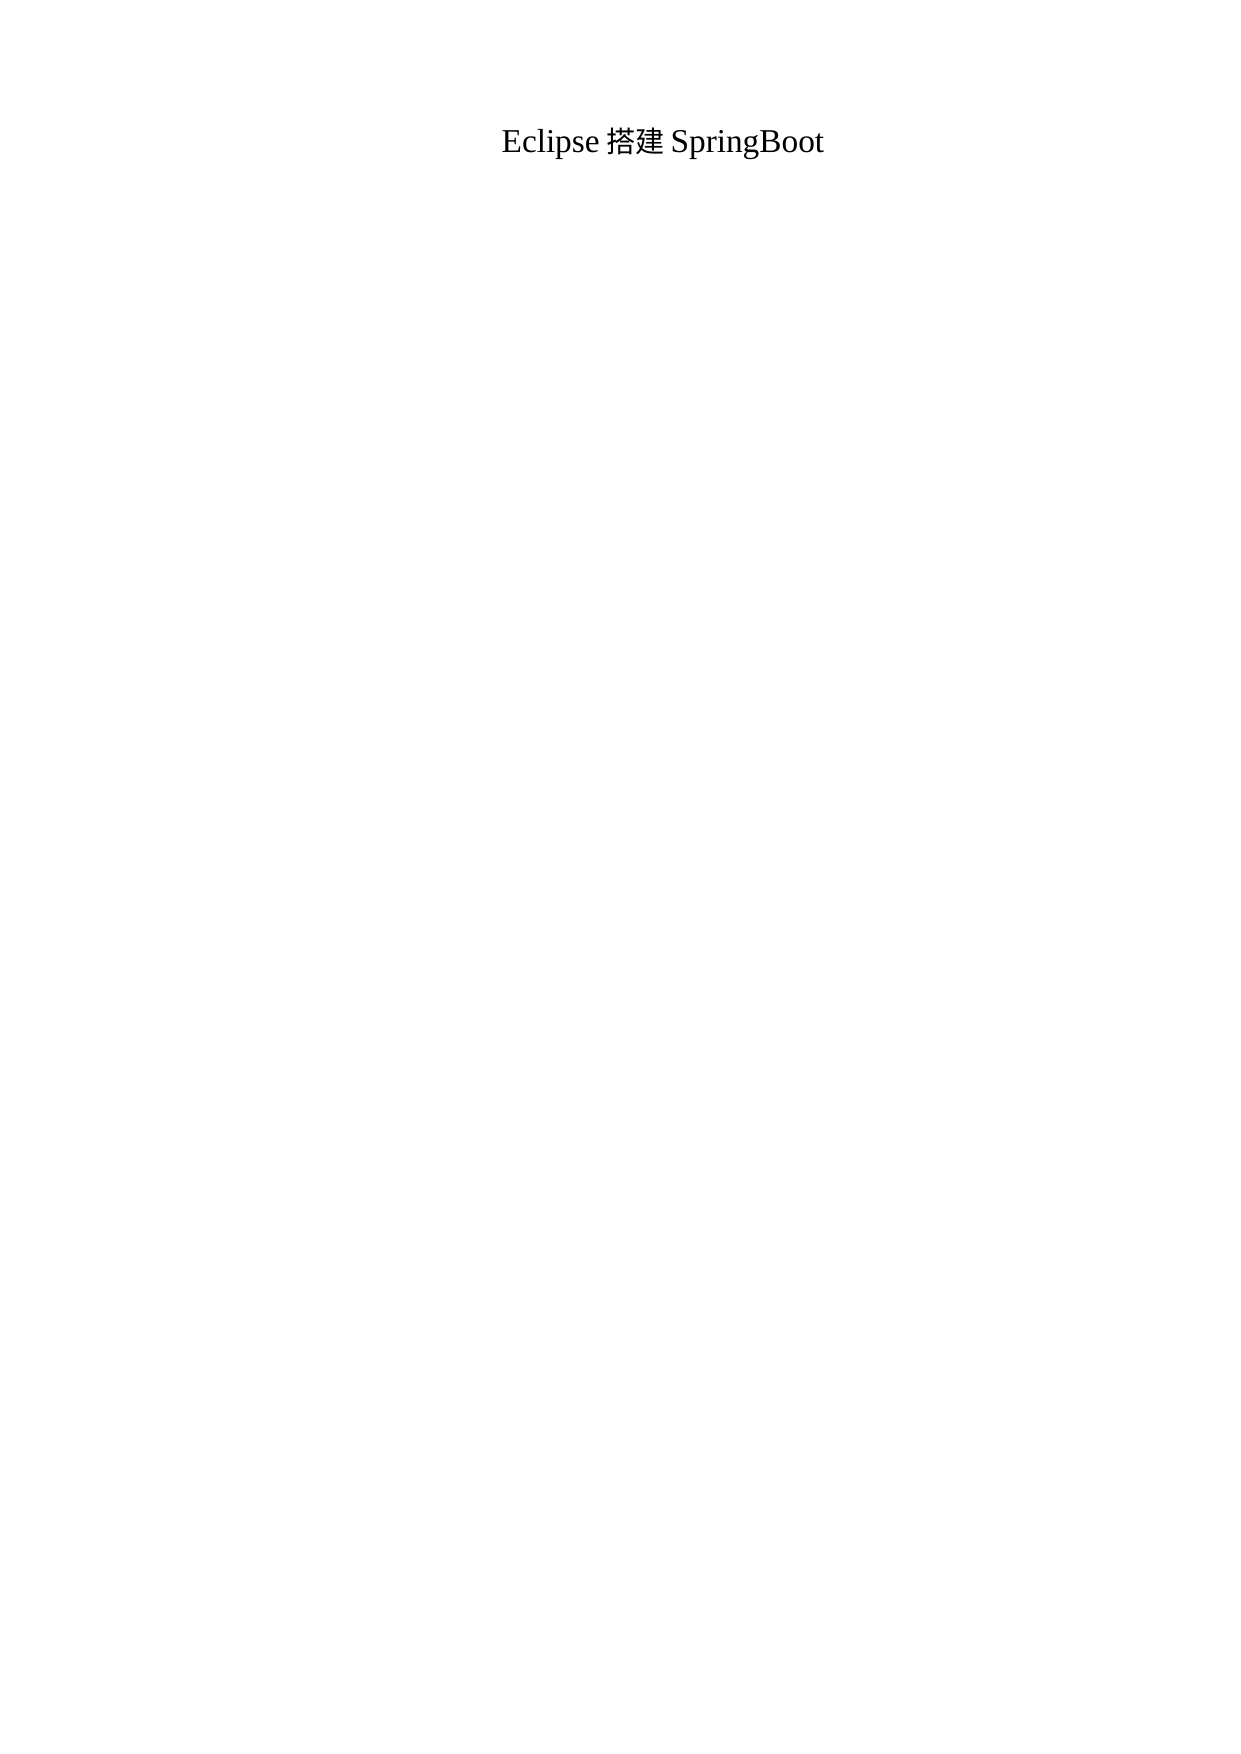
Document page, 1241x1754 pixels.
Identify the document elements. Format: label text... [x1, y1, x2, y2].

text Eclipse搭建SpringBoot [118, 118, 1122, 160]
